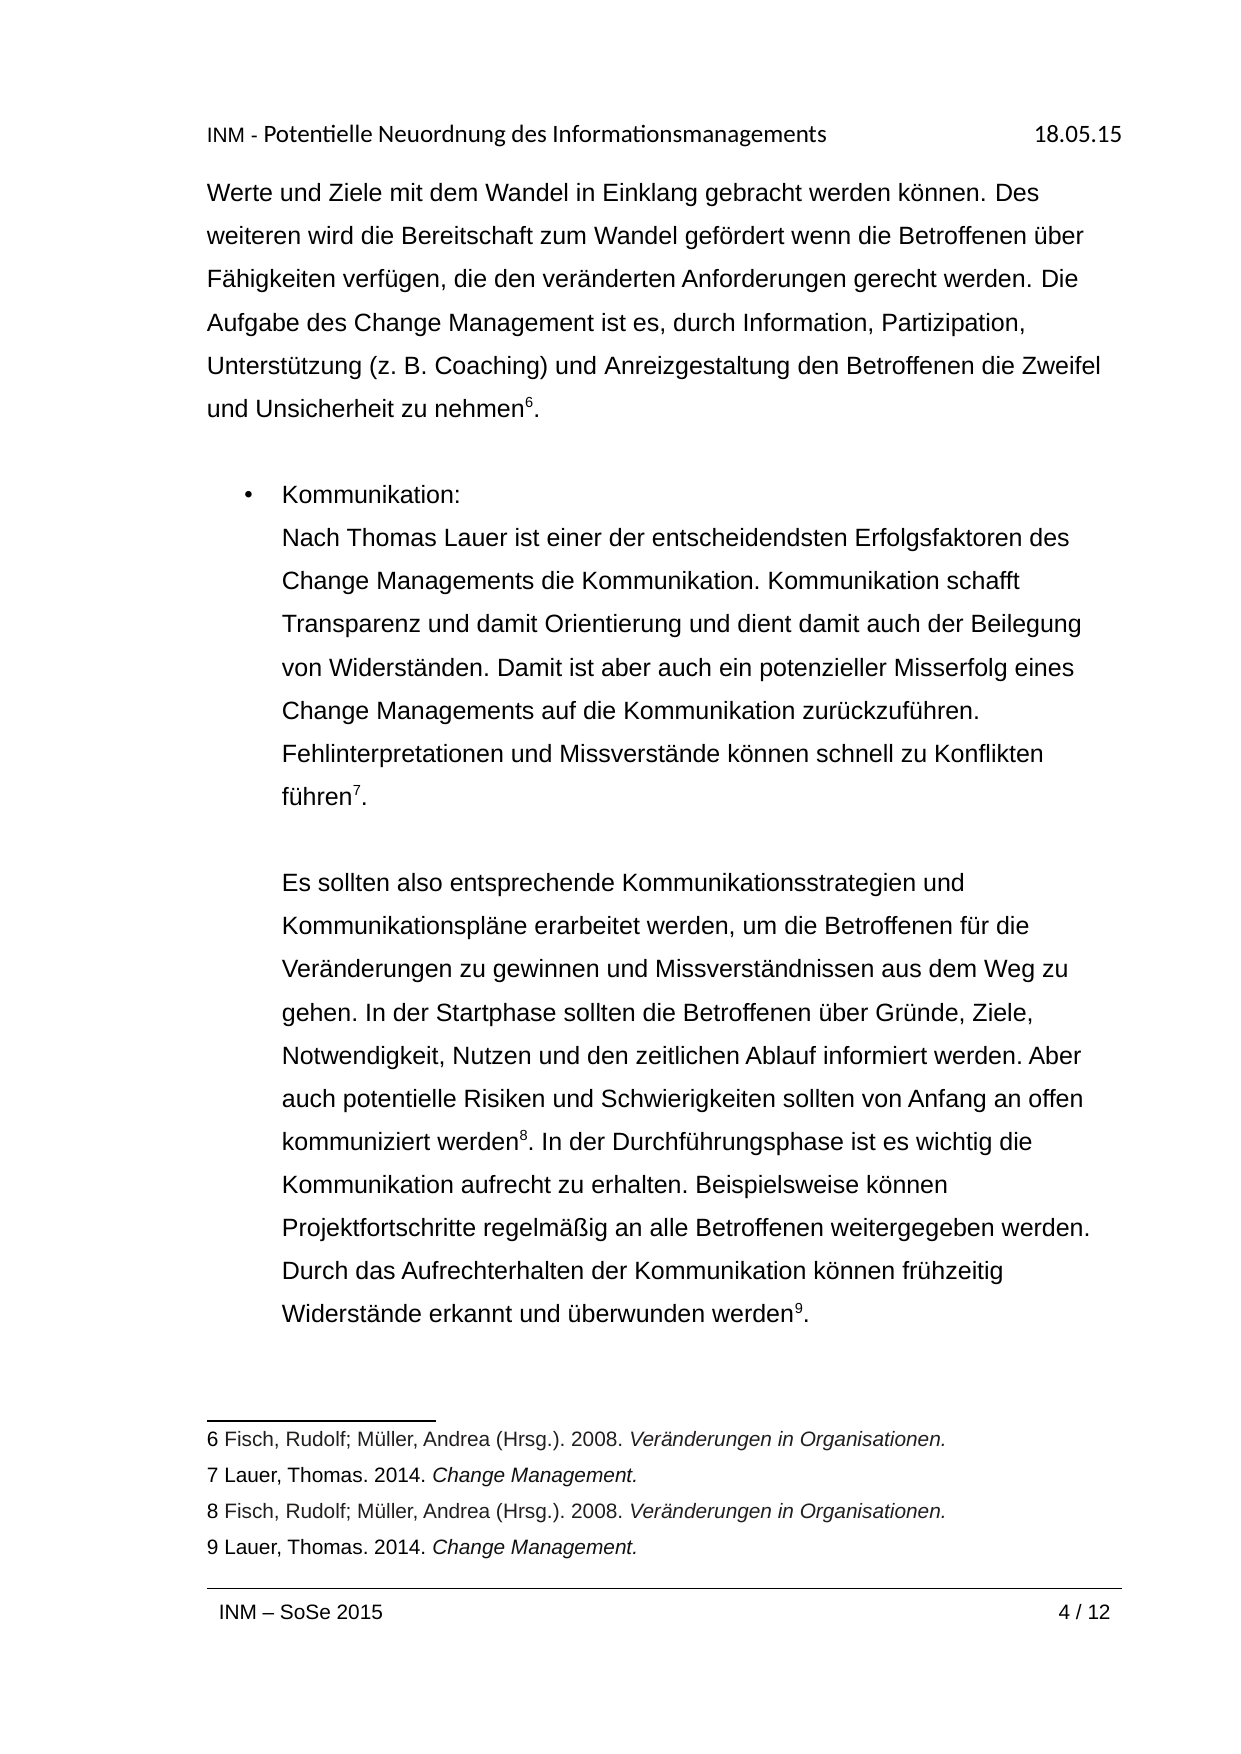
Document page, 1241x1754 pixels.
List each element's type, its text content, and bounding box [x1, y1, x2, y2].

list Fisch, Rudolf; Müller, Andrea (Hrsg.). 2008. Veränderungen in Organisationen. [207, 1499, 1122, 1523]
list Kommunikation: [244, 480, 1122, 509]
list Es sollten also entsprechende Kommunikationsstrategien und Kommunikationspläne erarbeitet werden, um die Betroffenen für die Veränderungen zu gewinnen und Missverständnissen aus dem Weg zu gehen. In der Startphase sollten die Betroffenen über Gründe, Ziele, Notwendigkeit, Nutzen und den zeitlichen Ablauf informiert werden. Aber auch potentielle Risiken und Schwierigkeiten sollten von Anfang an offen kommuniziert werden. In der Durchführungsphase ist es wichtig die Kommunikation aufrecht zu erhalten. Beispielsweise können Projektfortschritte regelmäßig an alle Betroffenen weitergegeben werden. Durch das Aufrechterhalten der Kommunikation können frühzeitig Widerstände erkannt und überwunden werden. [244, 868, 1122, 1328]
list Lauer, Thomas. 2014. Change Management. [207, 1535, 1122, 1559]
list Nach Thomas Lauer ist einer der entscheidendsten Erfolgsfaktoren des Change Managements die Kommunikation. Kommunikation schafft Transparenz und damit Orientierung und dient damit auch der Beilegung von Widerständen. Damit ist aber auch ein potenzieller Misserfolg eines Change Managements auf die Kommunikation zurückzuführen. Fehlinterpretationen und Missverstände können schnell zu Konflikten führen. [244, 523, 1122, 811]
text Werte und Ziele mit dem Wandel in Einklang gebracht werden können. Des weiteren wird die Bereitschaft zum Wandel gefördert wenn die Betroffenen über Fähigkeiten verfügen, die den veränderten Anforderungen gerecht werden. Die Aufgabe des Change Management ist es, durch Information, Partizipation, Unterstützung (z. B. Coaching) und Anreizgestaltung den Betroffenen die Zweifel und Unsicherheit zu nehmen. [207, 178, 1122, 422]
list Lauer, Thomas. 2014. Change Management. [207, 1463, 1122, 1487]
text Fisch, Rudolf; Müller, Andrea (Hrsg.). 2008. Veränderungen in Organisationen. [207, 1427, 1122, 1451]
